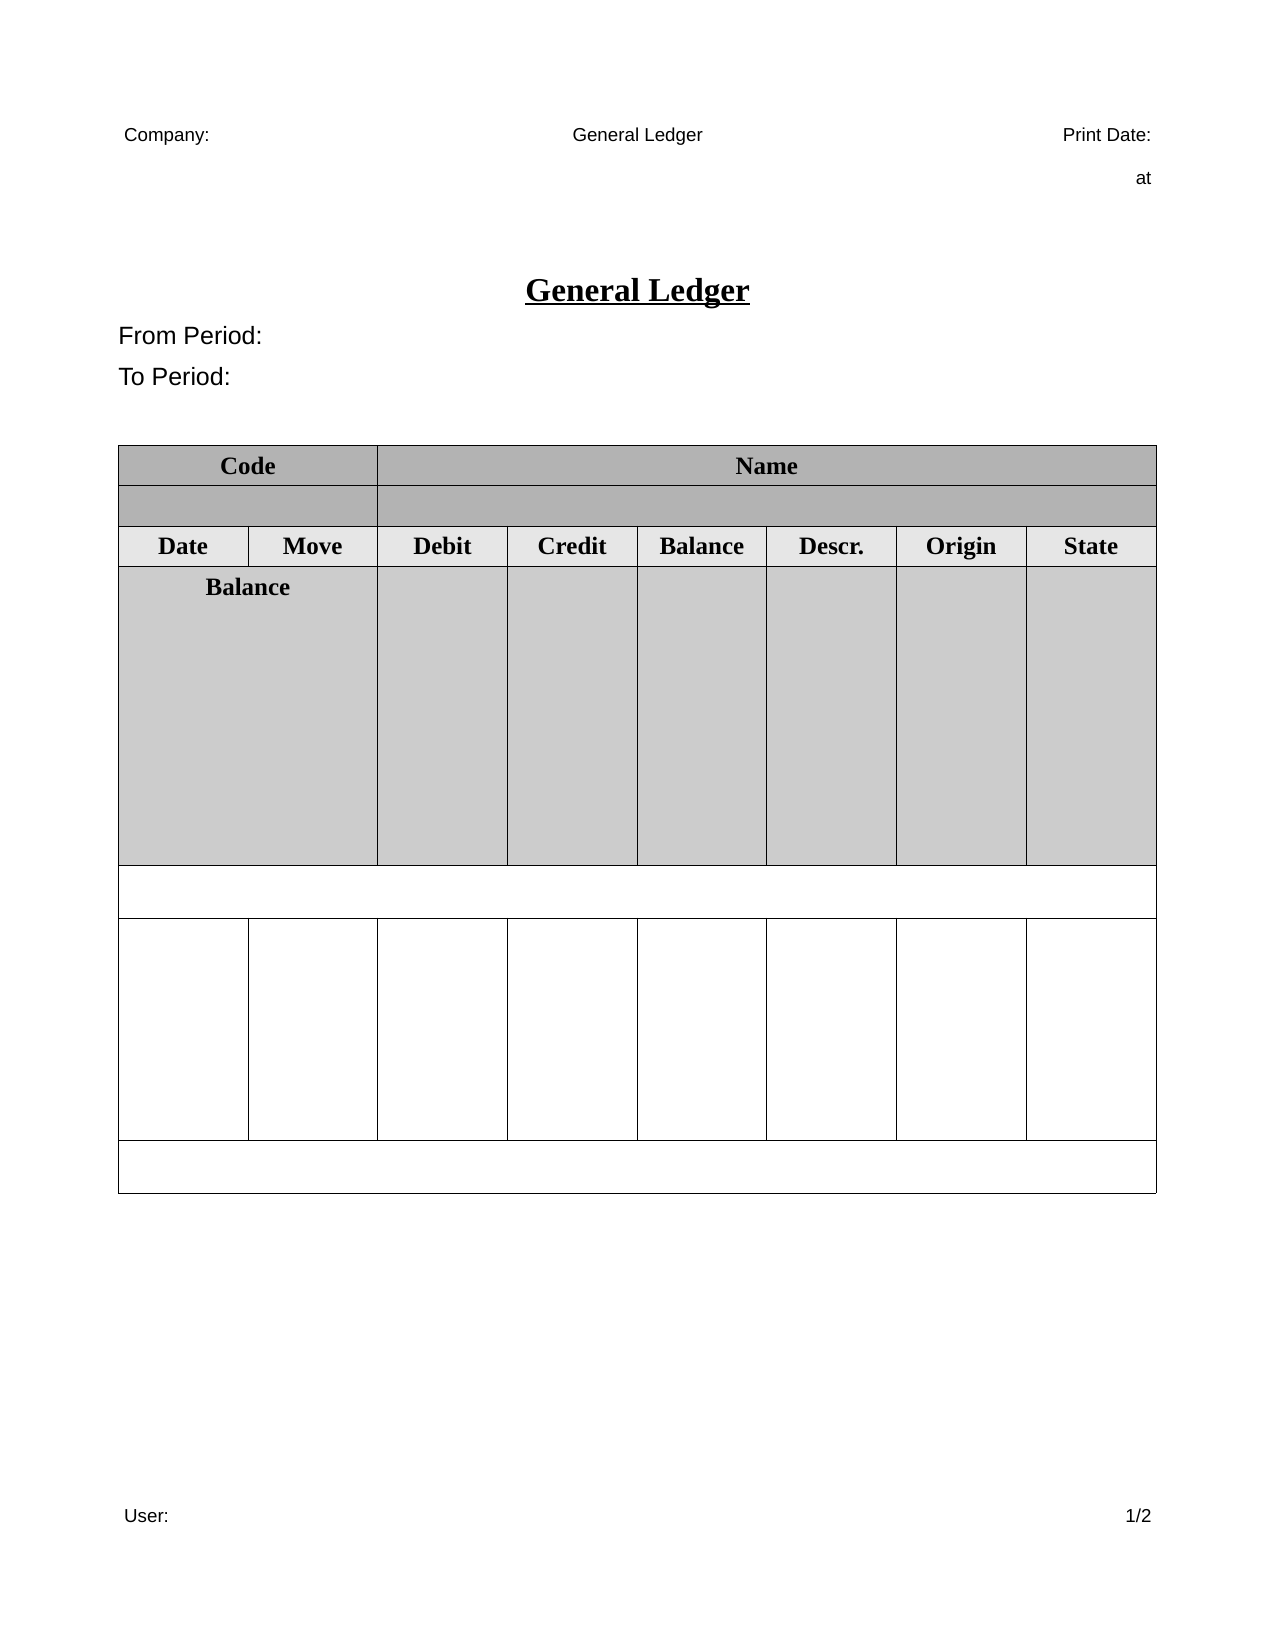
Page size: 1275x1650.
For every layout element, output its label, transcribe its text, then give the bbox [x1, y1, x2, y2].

table_cell Date [119, 527, 248, 566]
table_cell [1027, 567, 1156, 865]
table_cell <line['move']> [249, 919, 377, 1140]
table_cell Debit [378, 527, 507, 566]
table_cell Descr. [767, 527, 896, 566]
table_cell <account.code or ''> [119, 486, 377, 526]
table_cell <formatLang(line['debit'], user.language, currency=company.currency)> [378, 919, 507, 1140]
table_cell Balance [119, 567, 377, 865]
table_cell <formatLang(line['date'], user.language, date=True)> [119, 919, 248, 1140]
text To Period: <end_period.name> [118, 362, 1157, 391]
table_header Code [119, 446, 377, 485]
table_cell <for each="line in lines(account.id)"> [119, 866, 1156, 918]
table_cell <formatLang(line['credit'], user.language, currency=company.currency)> [508, 919, 637, 1140]
table_cell Credit [508, 527, 637, 566]
table_cell [767, 567, 896, 865]
table_cell State [1027, 527, 1156, 566]
table_cell <formatLang(id2start_account[account.id].balance, user.language, currency=company.currency)> [638, 567, 766, 865]
table_cell <account.name or ''> [378, 486, 1156, 526]
table_cell </for> [119, 1141, 1156, 1193]
text <for each="account in accounts"> [118, 404, 1157, 432]
subtitle General Ledger [118, 270, 1157, 309]
table_header Name [378, 446, 1156, 485]
table_cell <formatLang(id2start_account[account.id].debit, user.language, currency=company.currency)> [378, 567, 507, 865]
table_cell <line['state']> [1027, 919, 1156, 1140]
table_cell Move [249, 527, 377, 566]
table_cell <formatLang(id2start_account[account.id].credit, user.language, currency=company.currency)> [508, 567, 637, 865]
table_cell Origin [897, 527, 1026, 566]
table_cell <line['origin']> [897, 919, 1026, 1140]
text From Period: <start_period.name> [118, 321, 1157, 350]
table_cell Balance [638, 527, 766, 566]
table_cell <line['description']> [767, 919, 896, 1140]
table_cell <formatLang(line['balance'], user.language, currency=company.currency)> [638, 919, 766, 1140]
table_cell [897, 567, 1026, 865]
